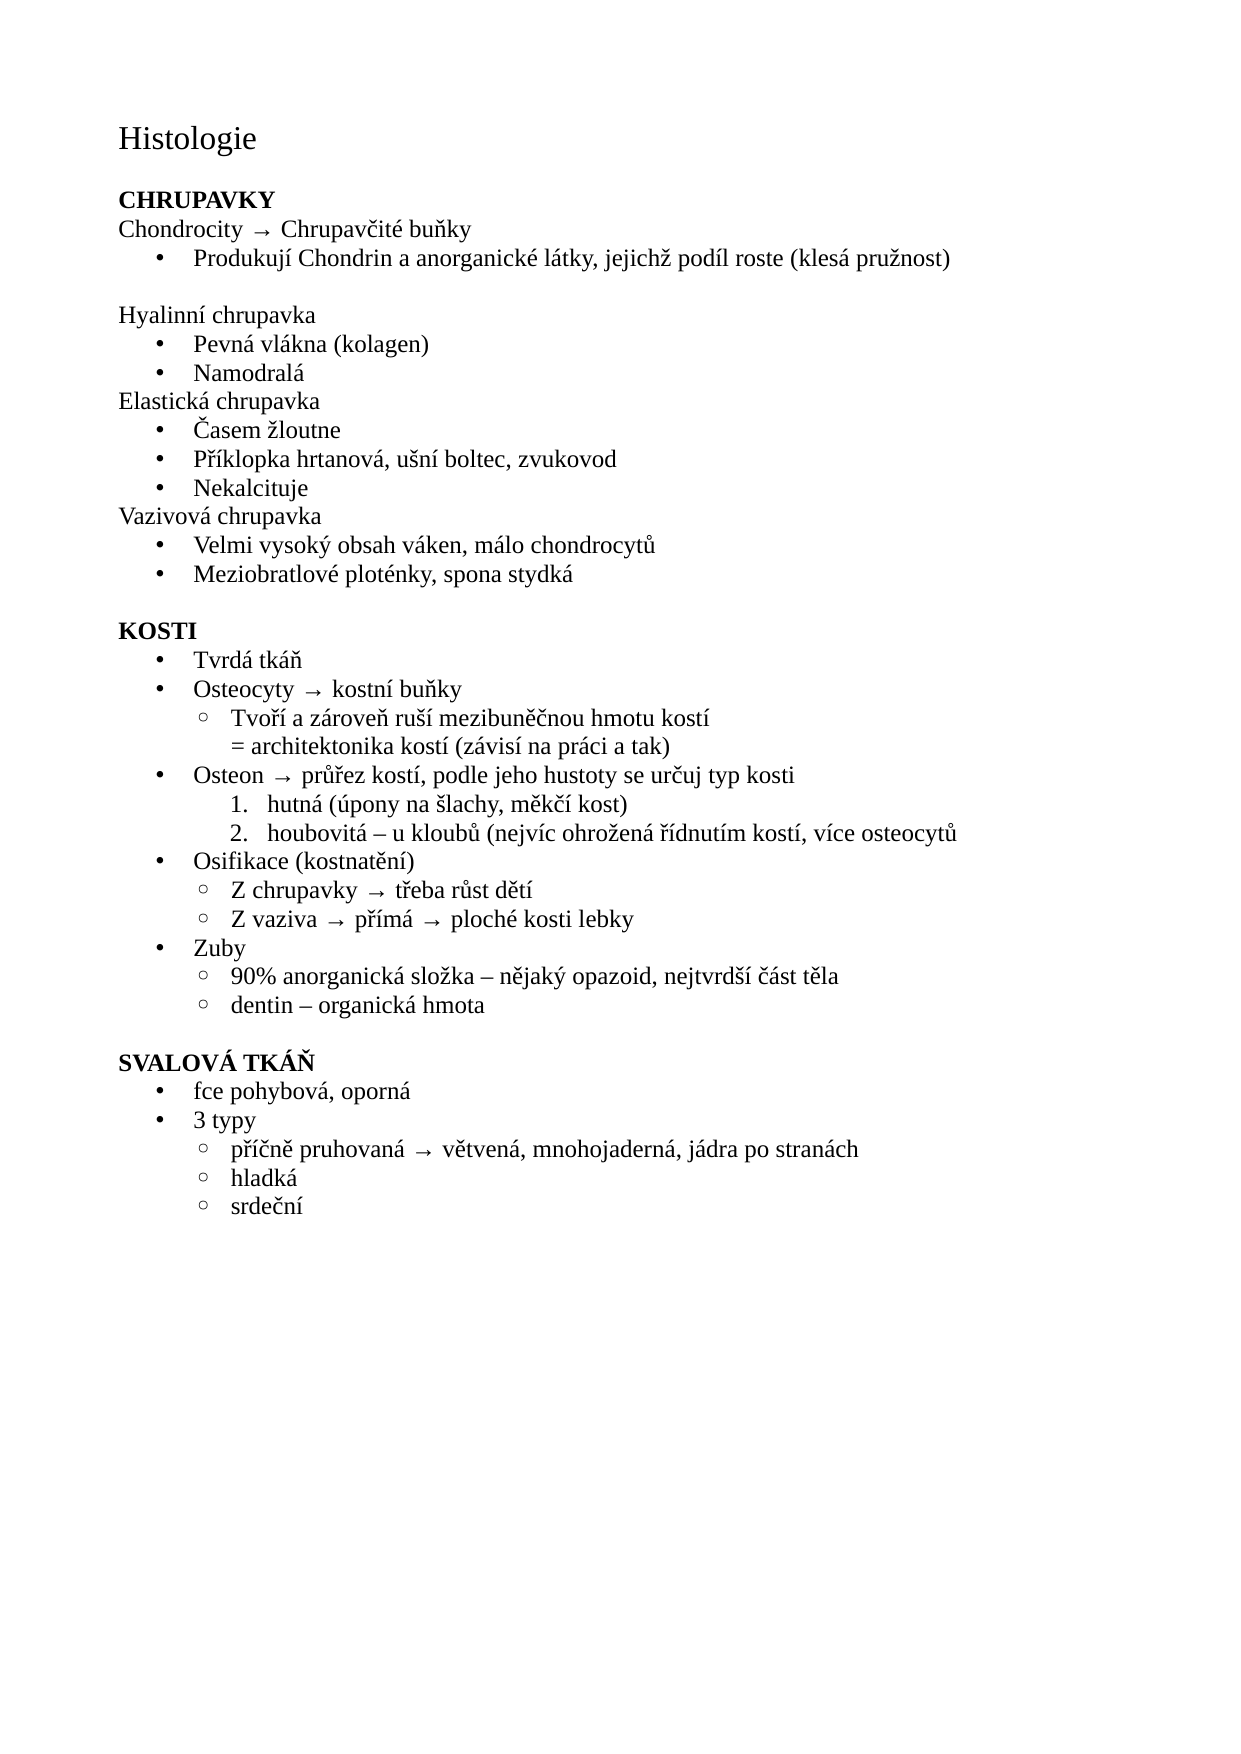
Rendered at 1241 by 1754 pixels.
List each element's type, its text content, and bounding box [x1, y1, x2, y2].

text SVALOVÁ TKÁŇ [118, 1048, 1122, 1076]
text Elastická chrupavka [118, 386, 1122, 415]
list 3 typy [156, 1105, 1122, 1134]
text Histologie [118, 118, 1122, 156]
text Chondrocity → Chrupavčité buňky [118, 214, 1122, 243]
list Namodralá [156, 358, 1122, 386]
list srdeční [193, 1191, 1122, 1220]
text Hyalinní chrupavka [118, 300, 1122, 329]
list hladká [193, 1163, 1122, 1191]
text KOSTI [118, 616, 1122, 645]
text Vazivová chrupavka [118, 501, 1122, 530]
list dentin – organická hmota [193, 990, 1122, 1019]
list Nekalcituje [156, 473, 1122, 501]
text CHRUPAVKY [118, 185, 1122, 214]
list 90% anorganická složka – nějaký opazoid, nejtvrdší část těla [193, 961, 1122, 990]
list příčně pruhovaná → větvená, mnohojaderná, jádra po stranách [193, 1134, 1122, 1163]
list Z chrupavky → třeba růst dětí [193, 875, 1122, 904]
list Osteocyty → kostní buňky [156, 674, 1122, 703]
list Zuby [156, 933, 1122, 961]
list Tvoří a zároveň ruší mezibuněčnou hmotu kostí [193, 703, 1122, 731]
list fce pohybová, oporná [156, 1076, 1122, 1105]
list Příklopka hrtanová, ušní boltec, zvukovod [156, 444, 1122, 473]
list Pevná vlákna (kolagen) [156, 329, 1122, 358]
list Meziobratlové ploténky, spona stydká [156, 559, 1122, 588]
list Z vaziva → přímá → ploché kosti lebky [193, 904, 1122, 933]
list Velmi vysoký obsah váken, málo chondrocytů [156, 530, 1122, 559]
list Osifikace (kostnatění) [156, 846, 1122, 875]
list hutná (úpony na šlachy, měkčí kost) [229, 789, 1122, 818]
list houbovitá – u kloubů (nejvíc ohrožená řídnutím kostí, více osteocytů [229, 818, 1122, 846]
list = architektonika kostí (závisí na práci a tak) [193, 731, 1122, 760]
list Osteon → průřez kostí, podle jeho hustoty se určuj typ kosti [156, 760, 1122, 789]
list Časem žloutne [156, 415, 1122, 444]
list Tvrdá tkáň [156, 645, 1122, 674]
list Produkují Chondrin a anorganické látky, jejichž podíl roste (klesá pružnost) [156, 243, 1122, 271]
